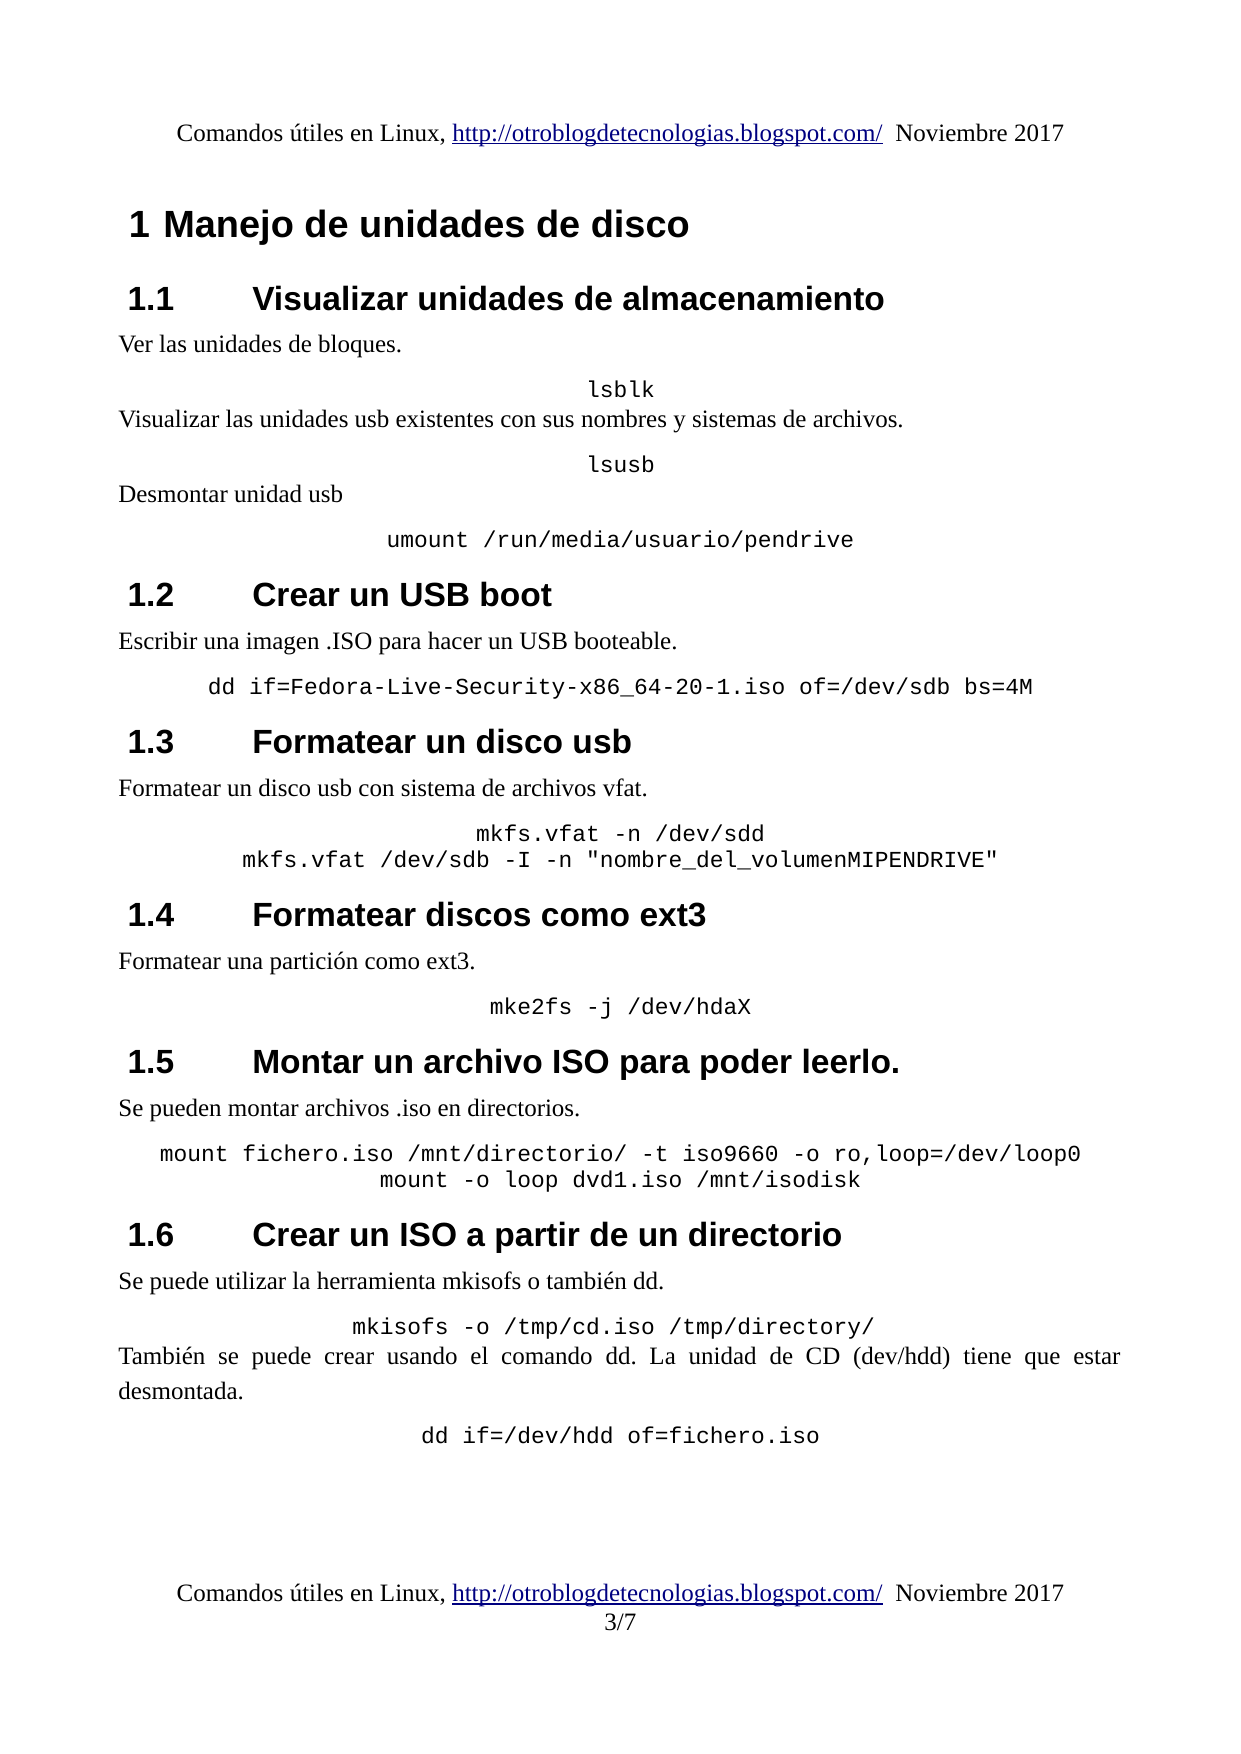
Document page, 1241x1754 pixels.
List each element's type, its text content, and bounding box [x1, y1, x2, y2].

subtitle Formatear un disco usb [118, 722, 1122, 761]
text Se puede utilizar la herramienta mkisofs o también dd. [118, 1266, 1122, 1295]
text umount /run/media/usuario/pendrive [118, 528, 1122, 554]
text Escribir una imagen .ISO para hacer un USB booteable. [118, 626, 1122, 655]
subtitle Crear un ISO a partir de un directorio [118, 1215, 1122, 1254]
text mkfs.vfat /dev/sdb -I -n "nombre_del_volumenMIPENDRIVE" [118, 848, 1122, 874]
subtitle Formatear discos como ext3 [118, 895, 1122, 934]
text Formatear una partición como ext3. [118, 946, 1122, 975]
text lsblk [118, 378, 1122, 404]
text Visualizar las unidades usb existentes con sus nombres y sistemas de archivos. [118, 404, 1122, 433]
subtitle Visualizar unidades de almacenamiento [118, 278, 1122, 317]
text Formatear un disco usb con sistema de archivos vfat. [118, 773, 1122, 802]
text mke2fs -j /dev/hdaX [118, 995, 1122, 1021]
subtitle Montar un archivo ISO para poder leerlo. [118, 1042, 1122, 1081]
text mount fichero.iso /mnt/directorio/ -t iso9660 -o ro,loop=/dev/loop0 [118, 1142, 1122, 1168]
text Se pueden montar archivos .iso en directorios. [118, 1093, 1122, 1122]
text lsusb [118, 453, 1122, 479]
subtitle Crear un USB boot [118, 575, 1122, 614]
subtitle Manejo de unidades de disco [118, 201, 1122, 245]
text mkfs.vfat -n /dev/sdd [118, 822, 1122, 848]
text mount -o loop dvd1.iso /mnt/isodisk [118, 1168, 1122, 1194]
text También se puede crear usando el comando dd. La unidad de CD (dev/hdd) tiene que estar desmontada. [118, 1341, 1122, 1404]
text dd if=/dev/hdd of=fichero.iso [118, 1425, 1122, 1451]
text mkisofs -o /tmp/cd.iso /tmp/directory/ [118, 1315, 1122, 1341]
text Ver las unidades de bloques. [118, 329, 1122, 358]
text dd if=Fedora-Live-Security-x86_64-20-1.iso of=/dev/sdb bs=4M [118, 676, 1122, 701]
text Desmontar unidad usb [118, 479, 1122, 508]
